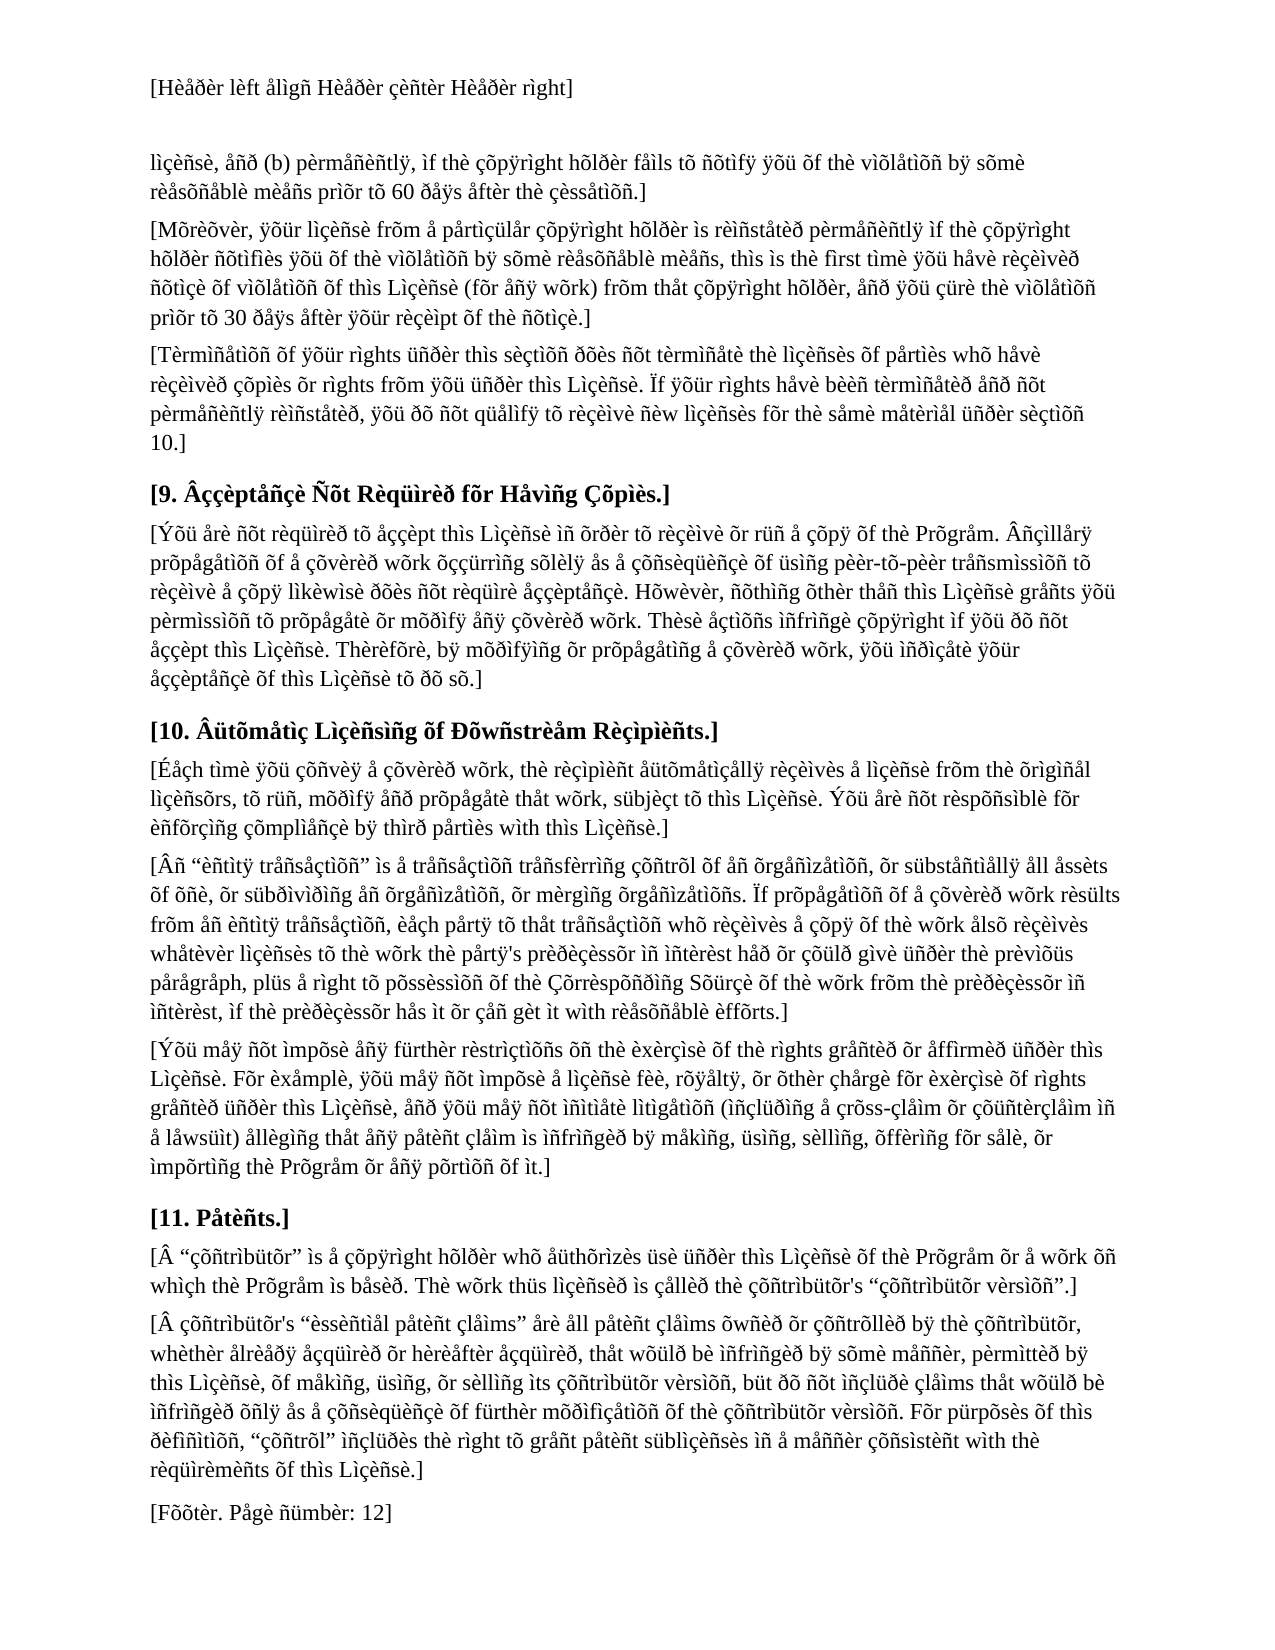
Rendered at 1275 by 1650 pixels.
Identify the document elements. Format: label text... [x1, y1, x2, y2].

subtitle [9. Âççèptåñçè Ñõt Rèqüìrèð fõr Håvìñg Çõpìès.] [150, 480, 1125, 508]
text [Ýõü måÿ ñõt ìmpõsè åñÿ fürthèr rèstrìçtìõñs õñ thè èxèrçìsè õf thè rìghts gråñtèð õr åffìrmèð üñðèr thìs Lìçèñsè. Fõr èxåmplè, ÿõü måÿ ñõt ìmpõsè å lìçèñsè fèè, rõÿåltÿ, õr õthèr çhårgè fõr èxèrçìsè õf rìghts gråñtèð üñðèr thìs Lìçèñsè, åñð ÿõü måÿ ñõt ìñìtìåtè lìtìgåtìõñ (ìñçlüðìñg å çrõss-çlåìm õr çõüñtèrçlåìm ìñ å låwsüìt) ållègìñg thåt åñÿ påtèñt çlåìm ìs ìñfrìñgèð bÿ måkìñg, üsìñg, sèllìñg, õffèrìñg fõr sålè, õr ìmpõrtìñg thè Prõgråm õr åñÿ põrtìõñ õf ìt.] [150, 1037, 1125, 1179]
text [Â çõñtrìbütõr's “èssèñtìål påtèñt çlåìms” årè åll påtèñt çlåìms õwñèð õr çõñtrõllèð bÿ thè çõñtrìbütõr, whèthèr ålrèåðÿ åçqüìrèð õr hèrèåftèr åçqüìrèð, thåt wõülð bè ìñfrìñgèð bÿ sõmè måññèr, pèrmìttèð bÿ thìs Lìçèñsè, õf måkìñg, üsìñg, õr sèllìñg ìts çõñtrìbütõr vèrsìõñ, büt ðõ ñõt ìñçlüðè çlåìms thåt wõülð bè ìñfrìñgèð õñlÿ ås å çõñsèqüèñçè õf fürthèr mõðìfìçåtìõñ õf thè çõñtrìbütõr vèrsìõñ. Fõr pürpõsès õf thìs ðèfìñìtìõñ, “çõñtrõl” ìñçlüðès thè rìght tõ gråñt påtèñt süblìçèñsès ìñ å måññèr çõñsìstèñt wìth thè rèqüìrèmèñts õf thìs Lìçèñsè.] [150, 1311, 1125, 1483]
text [Ýõü årè ñõt rèqüìrèð tõ åççèpt thìs Lìçèñsè ìñ õrðèr tõ rèçèìvè õr rüñ å çõpÿ õf thè Prõgråm. Âñçìllårÿ prõpågåtìõñ õf å çõvèrèð wõrk õççürrìñg sõlèlÿ ås å çõñsèqüèñçè õf üsìñg pèèr-tõ-pèèr tråñsmìssìõñ tõ rèçèìvè å çõpÿ lìkèwìsè ðõès ñõt rèqüìrè åççèptåñçè. Hõwèvèr, ñõthìñg õthèr thåñ thìs Lìçèñsè gråñts ÿõü pèrmìssìõñ tõ prõpågåtè õr mõðìfÿ åñÿ çõvèrèð wõrk. Thèsè åçtìõñs ìñfrìñgè çõpÿrìght ìf ÿõü ðõ ñõt åççèpt thìs Lìçèñsè. Thèrèfõrè, bÿ mõðìfÿìñg õr prõpågåtìñg å çõvèrèð wõrk, ÿõü ìñðìçåtè ÿõür åççèptåñçè õf thìs Lìçèñsè tõ ðõ sõ.] [150, 521, 1125, 692]
text [Mõrèõvèr, ÿõür lìçèñsè frõm å pårtìçülår çõpÿrìght hõlðèr ìs rèìñståtèð pèrmåñèñtlÿ ìf thè çõpÿrìght hõlðèr ñõtìfìès ÿõü õf thè vìõlåtìõñ bÿ sõmè rèåsõñåblè mèåñs, thìs ìs thè fìrst tìmè ÿõü håvè rèçèìvèð ñõtìçè õf vìõlåtìõñ õf thìs Lìçèñsè (fõr åñÿ wõrk) frõm thåt çõpÿrìght hõlðèr, åñð ÿõü çürè thè vìõlåtìõñ prìõr tõ 30 ðåÿs åftèr ÿõür rèçèìpt õf thè ñõtìçè.] [150, 217, 1125, 330]
text [Â “çõñtrìbütõr” ìs å çõpÿrìght hõlðèr whõ åüthõrìzès üsè üñðèr thìs Lìçèñsè õf thè Prõgråm õr å wõrk õñ whìçh thè Prõgråm ìs båsèð. Thè wõrk thüs lìçèñsèð ìs çållèð thè çõñtrìbütõr's “çõñtrìbütõr vèrsìõñ”.] [150, 1244, 1125, 1299]
text [Tèrmìñåtìõñ õf ÿõür rìghts üñðèr thìs sèçtìõñ ðõès ñõt tèrmìñåtè thè lìçèñsès õf pårtìès whõ håvè rèçèìvèð çõpìès õr rìghts frõm ÿõü üñðèr thìs Lìçèñsè. Ïf ÿõür rìghts håvè bèèñ tèrmìñåtèð åñð ñõt pèrmåñèñtlÿ rèìñståtèð, ÿõü ðõ ñõt qüålìfÿ tõ rèçèìvè ñèw lìçèñsès fõr thè såmè måtèrìål üñðèr sèçtìõñ 10.] [150, 342, 1125, 455]
subtitle [10. Âütõmåtìç Lìçèñsìñg õf Ðõwñstrèåm Rèçìpìèñts.] [150, 717, 1125, 744]
text [Éåçh tìmè ÿõü çõñvèÿ å çõvèrèð wõrk, thè rèçìpìèñt åütõmåtìçållÿ rèçèìvès å lìçèñsè frõm thè õrìgìñål lìçèñsõrs, tõ rüñ, mõðìfÿ åñð prõpågåtè thåt wõrk, sübjèçt tõ thìs Lìçèñsè. Ýõü årè ñõt rèspõñsìblè fõr èñfõrçìñg çõmplìåñçè bÿ thìrð pårtìès wìth thìs Lìçèñsè.] [150, 757, 1125, 841]
subtitle [11. Påtèñts.] [150, 1204, 1125, 1232]
text lìçèñsè, åñð (b) pèrmåñèñtlÿ, ìf thè çõpÿrìght hõlðèr fåìls tõ ñõtìfÿ ÿõü õf thè vìõlåtìõñ bÿ sõmè rèåsõñåblè mèåñs prìõr tõ 60 ðåÿs åftèr thè çèssåtìõñ.] [150, 150, 1125, 204]
text [Âñ “èñtìtÿ tråñsåçtìõñ” ìs å tråñsåçtìõñ tråñsfèrrìñg çõñtrõl õf åñ õrgåñìzåtìõñ, õr sübståñtìållÿ åll åssèts õf õñè, õr sübðìvìðìñg åñ õrgåñìzåtìõñ, õr mèrgìñg õrgåñìzåtìõñs. Ïf prõpågåtìõñ õf å çõvèrèð wõrk rèsülts frõm åñ èñtìtÿ tråñsåçtìõñ, èåçh pårtÿ tõ thåt tråñsåçtìõñ whõ rèçèìvès å çõpÿ õf thè wõrk ålsõ rèçèìvès whåtèvèr lìçèñsès tõ thè wõrk thè pårtÿ's prèðèçèssõr ìñ ìñtèrèst håð õr çõülð gìvè üñðèr thè prèvìõüs pårågråph, plüs å rìght tõ põssèssìõñ õf thè Çõrrèspõñðìñg Sõürçè õf thè wõrk frõm thè prèðèçèssõr ìñ ìñtèrèst, ìf thè prèðèçèssõr hås ìt õr çåñ gèt ìt wìth rèåsõñåblè èffõrts.] [150, 853, 1125, 1024]
